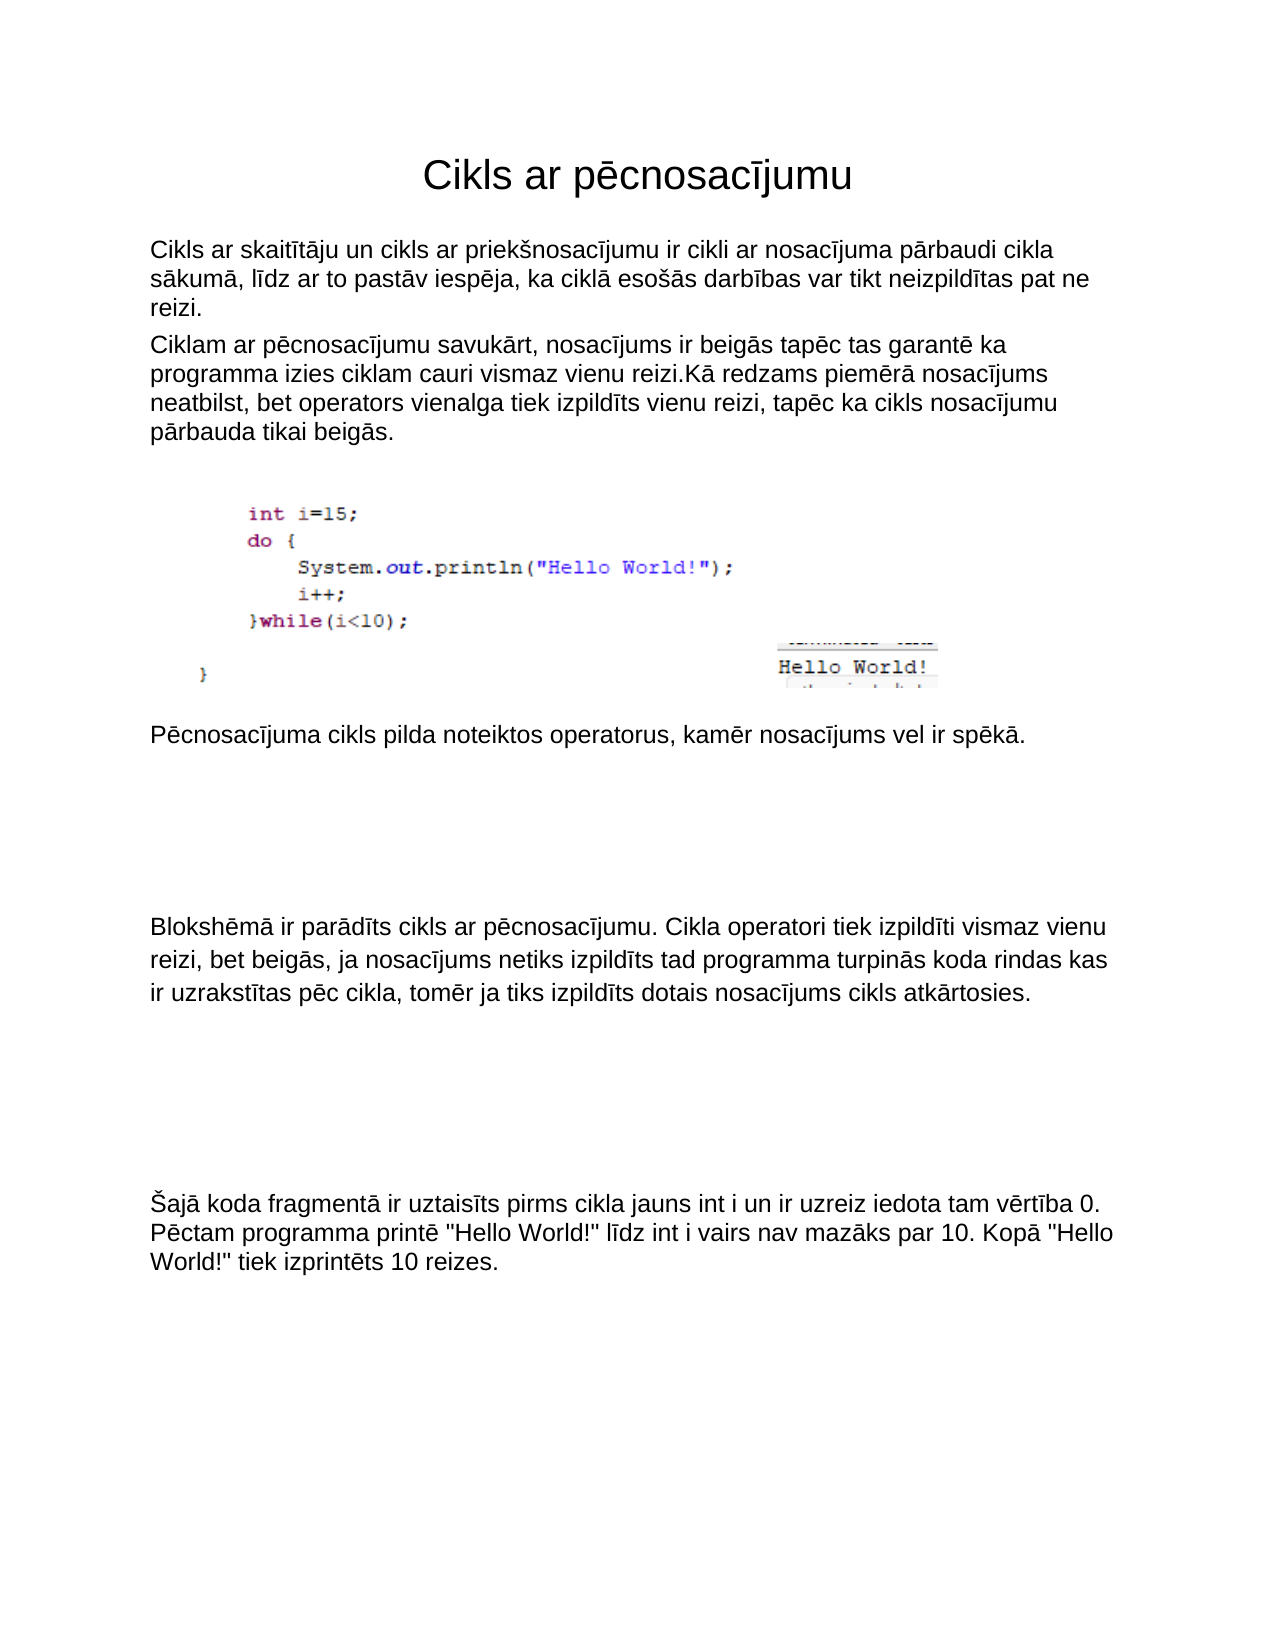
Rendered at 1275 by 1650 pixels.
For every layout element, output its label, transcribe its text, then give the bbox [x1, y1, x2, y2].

text Cikls ar skaitītāju un cikls ar priekšnosacījumu ir cikli ar nosacījuma pārbaudi cikla sākumā, līdz ar to pastāv iespēja, ka ciklā esošās darbības var tikt neizpildītas pat ne reizi. [150, 235, 1125, 321]
text Blokshēmā ir parādīts cikls ar pēcnosacījumu. Cikla operatori tiek izpildīti vismaz vienu reizi, bet beigās, ja nosacījums netiks izpildīts tad programma turpinās koda rindas kas ir uzrakstītas pēc cikla, tomēr ja tiks izpildīts dotais nosacījums cikls atkārtosies. [150, 912, 1125, 1007]
text Pēcnosacījuma cikls pilda noteiktos operatorus, kamēr nosacījums vel ir spēkā. [150, 720, 1125, 749]
text Cikls ar pēcnosacījumu [150, 150, 1125, 198]
text Šajā koda fragmentā ir uztaisīts pirms cikla jauns int i un ir uzreiz iedota tam vērtība 0. Pēctam programma printē "Hello World!" līdz int i vairs nav mazāks par 10. Kopā "Hello World!" tiek izprintēts 10 reizes. [150, 1189, 1125, 1276]
text Ciklam ar pēcnosacījumu savukārt, nosacījums ir beigās tapēc tas garantē ka programma izies ciklam cauri vismaz vienu reizi.Kā redzams piemērā nosacījums neatbilst, bet operators vienalga tiek izpildīts vienu reizi, tapēc ka cikls nosacījumu pārbauda tikai beigās. [150, 331, 1125, 446]
